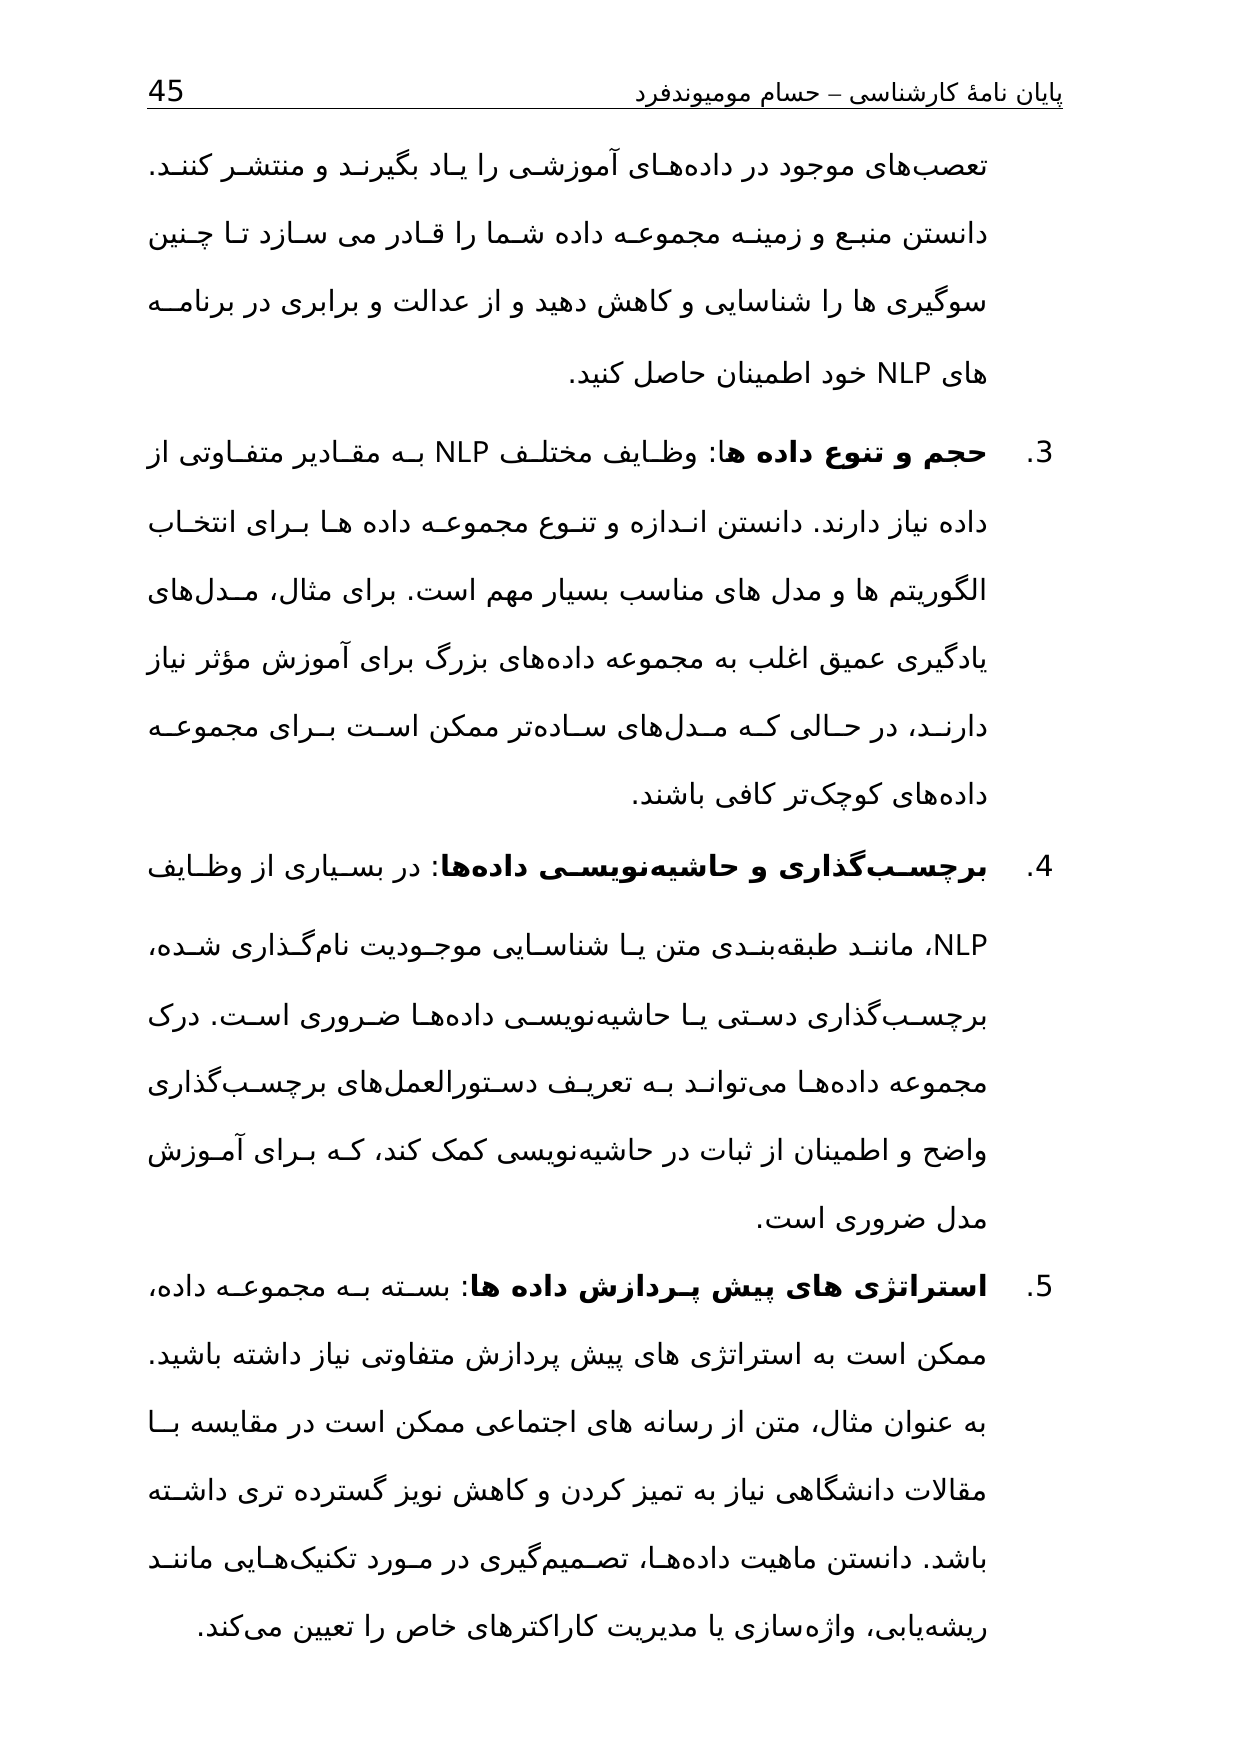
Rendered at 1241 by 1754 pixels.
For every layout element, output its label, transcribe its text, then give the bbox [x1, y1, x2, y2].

list حجم و تنوع داده ها: وظایف مختلف NLP به مقادیر متفاوتی از داده نیاز دارند. دانستن اندازه و تنوع مجموعه داده ها برای انتخاب الگوریتم ها و مدل های مناسب بسیار مهم است. برای مثال، مدل‌های یادگیری عمیق اغلب به مجموعه داده‌های بزرگ برای آموزش مؤثر نیاز دارند، در حالی که مدل‌های ساده‌تر ممکن است برای مجموعه داده‌های کوچک‌تر کافی باشند. [147, 432, 1026, 811]
list استراتژی های پیش پردازش داده ها: بسته به مجموعه داده، ممکن است به استراتژی های پیش پردازش متفاوتی نیاز داشته باشید. به عنوان مثال، متن از رسانه های اجتماعی ممکن است در مقایسه با مقالات دانشگاهی نیاز به تمیز کردن و کاهش نویز گسترده تری داشته باشد. دانستن ماهیت داده‌ها، تصمیم‌گیری در مورد تکنیک‌هایی مانند ریشه‌یابی، واژه‌سازی یا مدیریت کاراکترهای خاص را تعیین می‌کند. [147, 1269, 1026, 1643]
list برچسب‌گذاری و حاشیه‌نویسی داده‌ها: در بسیاری از وظایف NLP، مانند طبقه‌بندی متن یا شناسایی موجودیت نام‌گذاری شده، برچسب‌گذاری دستی یا حاشیه‌نویسی داده‌ها ضروری است. درک مجموعه داده‌ها می‌تواند به تعریف دستورالعمل‌های برچسب‌گذاری واضح و اطمینان از ثبات در حاشیه‌نویسی کمک کند، که برای آموزش مدل ضروری است. [147, 845, 1026, 1236]
list تشخیص سوگیری و کاهش: درک مجموعه داده ها به تشخیص سوگیری ها کمک می کند. مدل‌های NLP می‌توانند ناخواسته تعصب‌های موجود در داده‌های آموزشی را یاد بگیرند و منتشر کنند. دانستن منبع و زمینه مجموعه داده شما را قادر می سازد تا چنین سوگیری ها را شناسایی و کاهش دهید و از عدالت و برابری در برنامه های NLP خود اطمینان حاصل کنید. [147, 148, 1026, 392]
